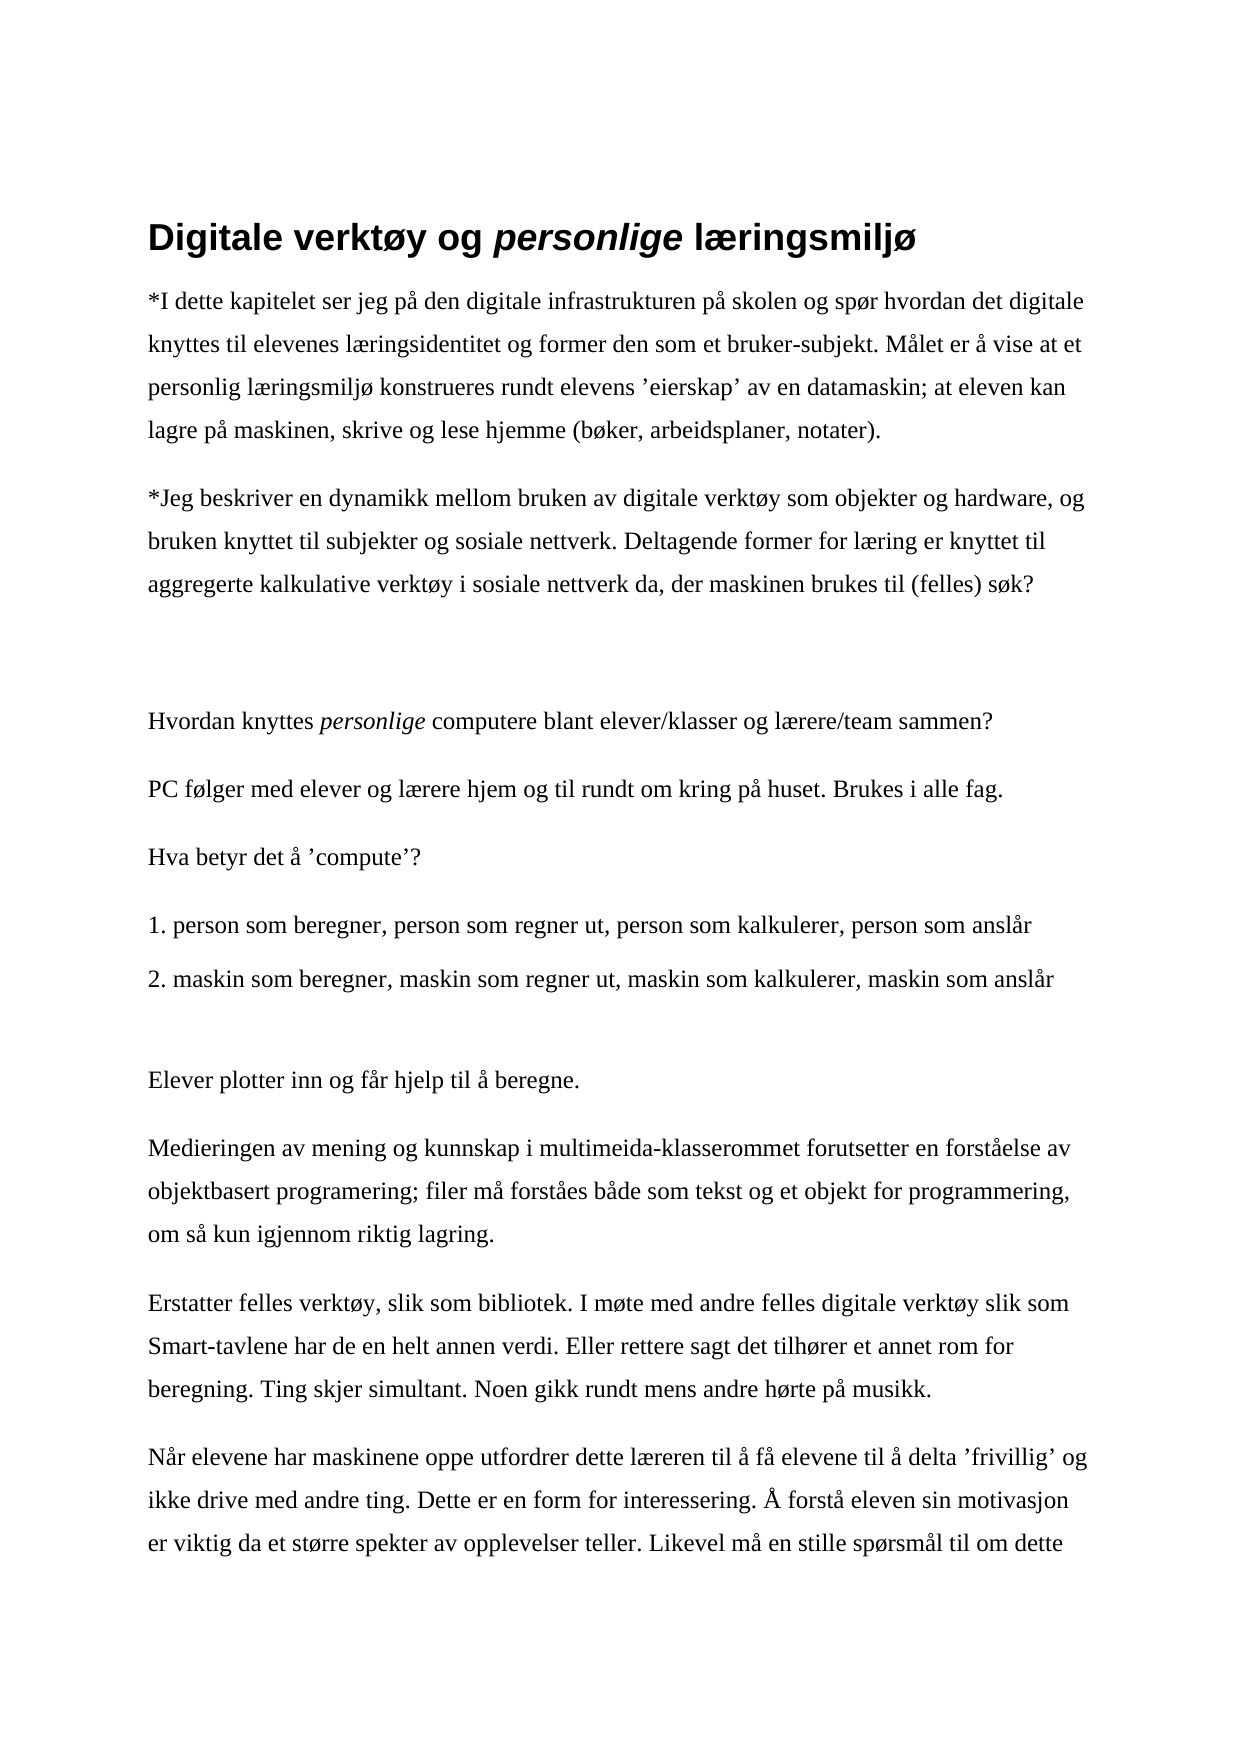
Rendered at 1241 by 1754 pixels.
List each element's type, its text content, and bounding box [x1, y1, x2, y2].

text Hva betyr det å ’compute’? [148, 842, 1092, 871]
text *Jeg beskriver en dynamikk mellom bruken av digitale verktøy som objekter og hardware, og bruken knyttet til subjekter og sosiale nettverk. Deltagende former for læring er knyttet til aggregerte kalkulative verktøy i sosiale nettverk da, der maskinen brukes til (felles) søk? [148, 483, 1092, 598]
text Elever plotter inn og får hjelp til å beregne. [148, 1065, 1092, 1094]
text Når elevene har maskinene oppe utfordrer dette læreren til å få elevene til å delta ’frivillig’ og ikke drive med andre ting. Dette er en form for interessering. Å forstå eleven sin motivasjon er viktig da et større spekter av opplevelser teller. Likevel må en stille spørsmål til om dette [148, 1442, 1092, 1557]
text 2. maskin som beregner, maskin som regner ut, maskin som kalkulerer, maskin som anslår [148, 964, 1092, 993]
text Medieringen av mening og kunnskap i multimeida-klasserommet forutsetter en forståelse av objektbasert programering; filer må forståes både som tekst og et objekt for programmering, om så kun igjennom riktig lagring. [148, 1133, 1092, 1248]
text Erstatter felles verktøy, slik som bibliotek. I møte med andre felles digitale verktøy slik som Smart-tavlene har de en helt annen verdi. Eller rettere sagt det tilhører et annet rom for beregning. Ting skjer simultant. Noen gikk rundt mens andre hørte på musikk. [148, 1288, 1092, 1403]
subtitle Digitale verktøy og personlige læringsmiljø [148, 215, 1092, 258]
text Hvordan knyttes personlige computere blant elever/klasser og lærere/team sammen? [148, 706, 1092, 734]
text 1. person som beregner, person som regner ut, person som kalkulerer, person som anslår [148, 910, 1092, 939]
text *I dette kapitelet ser jeg på den digitale infrastrukturen på skolen og spør hvordan det digitale knyttes til elevenes læringsidentitet og former den som et bruker-subjekt. Målet er å vise at et personlig læringsmiljø konstrueres rundt elevens ’eierskap’ av en datamaskin; at eleven kan lagre på maskinen, skrive og lese hjemme (bøker, arbeidsplaner, notater). [148, 286, 1092, 444]
text PC følger med elever og lærere hjem og til rundt om kring på huset. Brukes i alle fag. [148, 774, 1092, 803]
